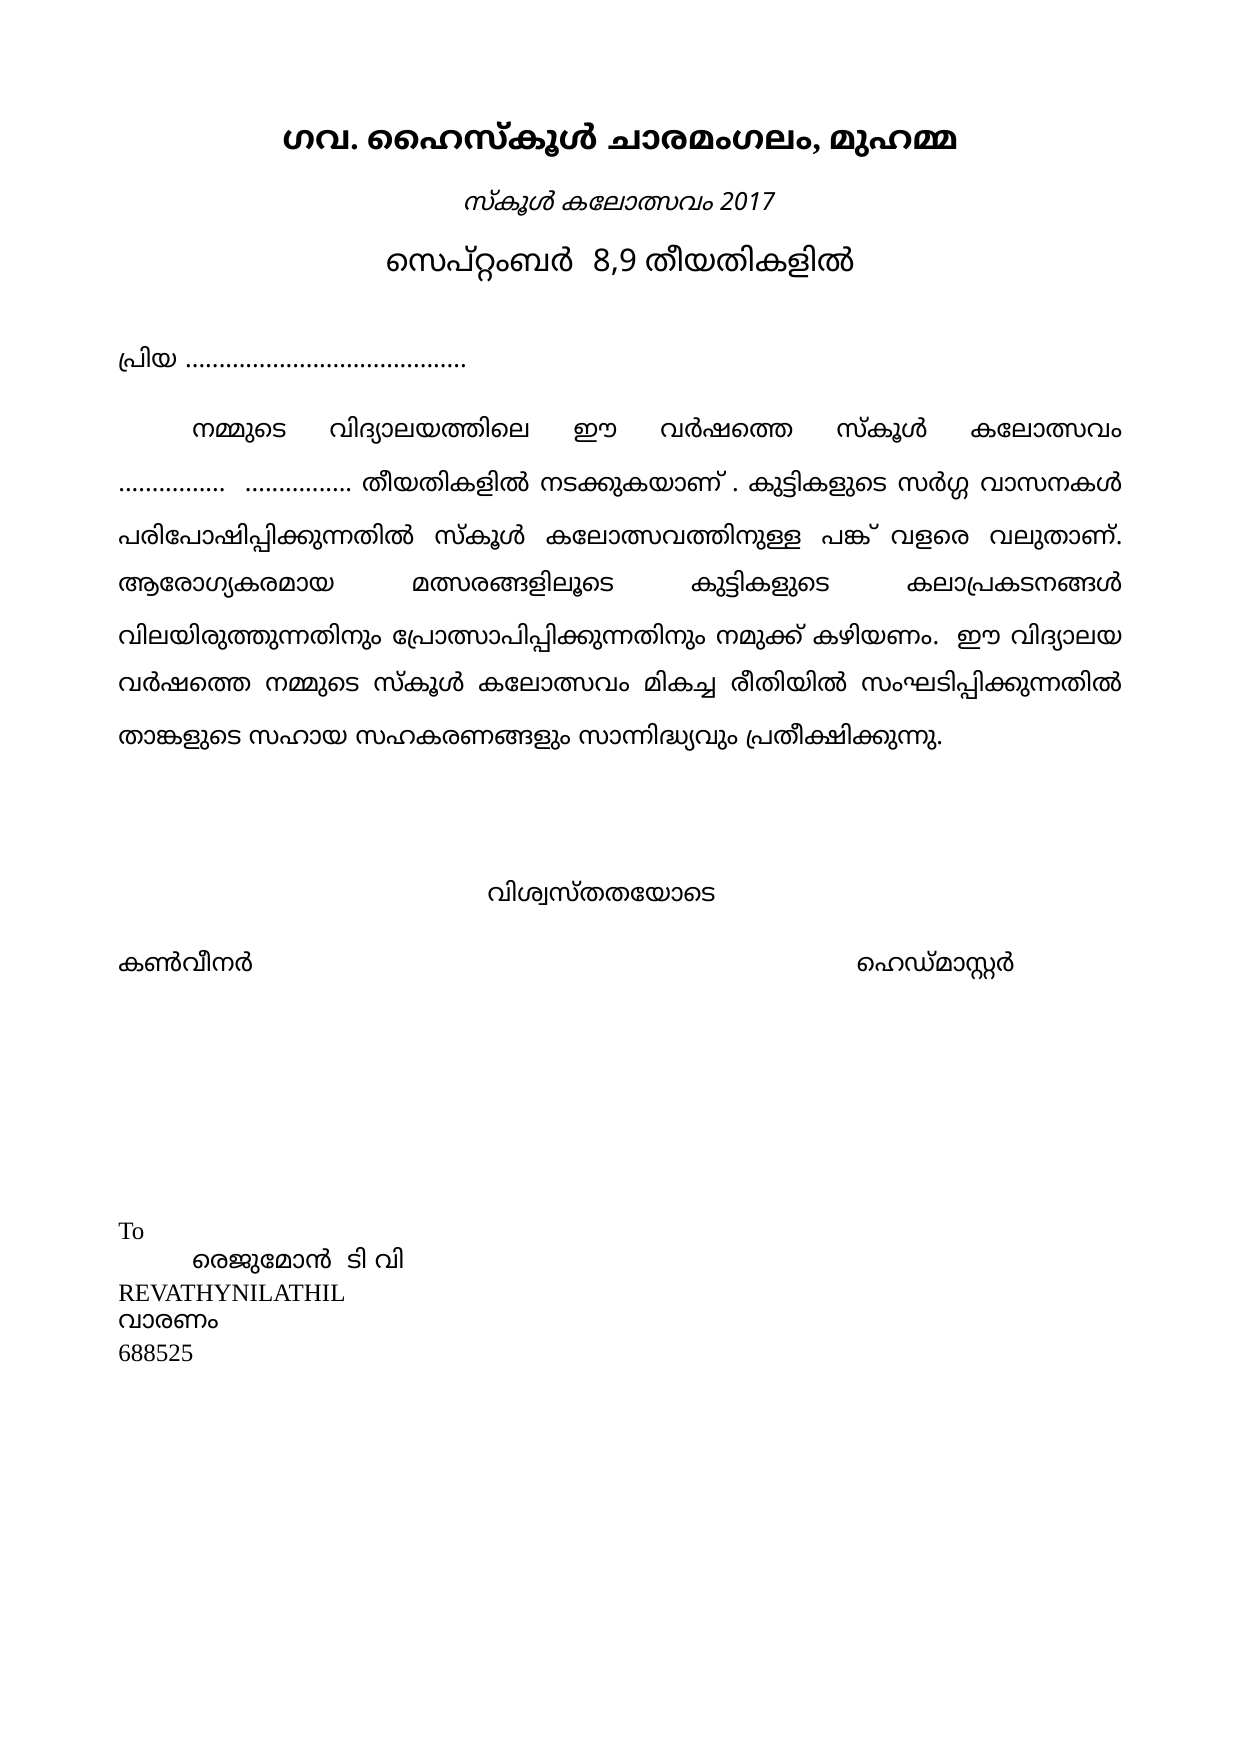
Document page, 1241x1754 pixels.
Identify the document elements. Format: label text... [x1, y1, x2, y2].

text REVATHYNILATHIL [118, 1278, 1122, 1307]
text നമ്മുടെ വിദ്യാലയത്തിലെ ഈ വര്‍ഷത്തെ സ്കൂള്‍ കലോത്സവം ................ ................ തീയതികളില്‍ നടക്കുകയാണ് . കുട്ടികളുടെ സര്‍ഗ്ഗ വാസനകള്‍ പരിപോഷിപ്പിക്കുന്നതില്‍ സ്കൂള്‍ കലോത്സവത്തിനുള്ള പങ്ക് വളരെ വലുതാണ്. ആരോഗ്യകരമായ മത്സരങ്ങളിലൂടെ കുട്ടികളുടെ കലാപ്രകടനങ്ങള്‍ വിലയിരുത്തുന്നതിനും പ്രോത്സാപിപ്പിക്കുന്നതിനും നമുക്ക് കഴിയണം. ഈ വിദ്യാലയ വര്‍ഷത്തെ നമ്മുടെ സ്കൂള്‍ കലോത്സവം മികച്ച രീതിയില്‍ സംഘടിപ്പിക്കുന്നതില്‍ താങ്കളുടെ സഹായ സഹകരണങ്ങളും സാന്നിദ്ധ്യവും പ്രതീക്ഷിക്കുന്നു. [118, 411, 1122, 754]
text വിശ്വസ്തതയോടെ [118, 874, 1122, 911]
text സ്കൂള്‍ കലോത്സവം 2017 [118, 184, 1122, 220]
text രെജുമോന്‍ ടി വി [118, 1245, 1122, 1278]
text പ്രിയ .......................................... [118, 341, 1122, 377]
text സെപ്റ്റംബര്‍ 8,9 തീയതികളില്‍ [118, 238, 1122, 284]
text ഗവ. ഹൈസ്കൂള്‍ ചാരമംഗലം, മുഹമ്മ [118, 118, 1122, 162]
text കണ്‍വീനര്‍ ഹെഡ്‌മാസ്റ്റര്‍ [118, 945, 1122, 981]
text 688525 [118, 1338, 1122, 1367]
text വാരണം [118, 1307, 1122, 1338]
text To [118, 1216, 1122, 1245]
text ‌‌ [118, 806, 1122, 840]
